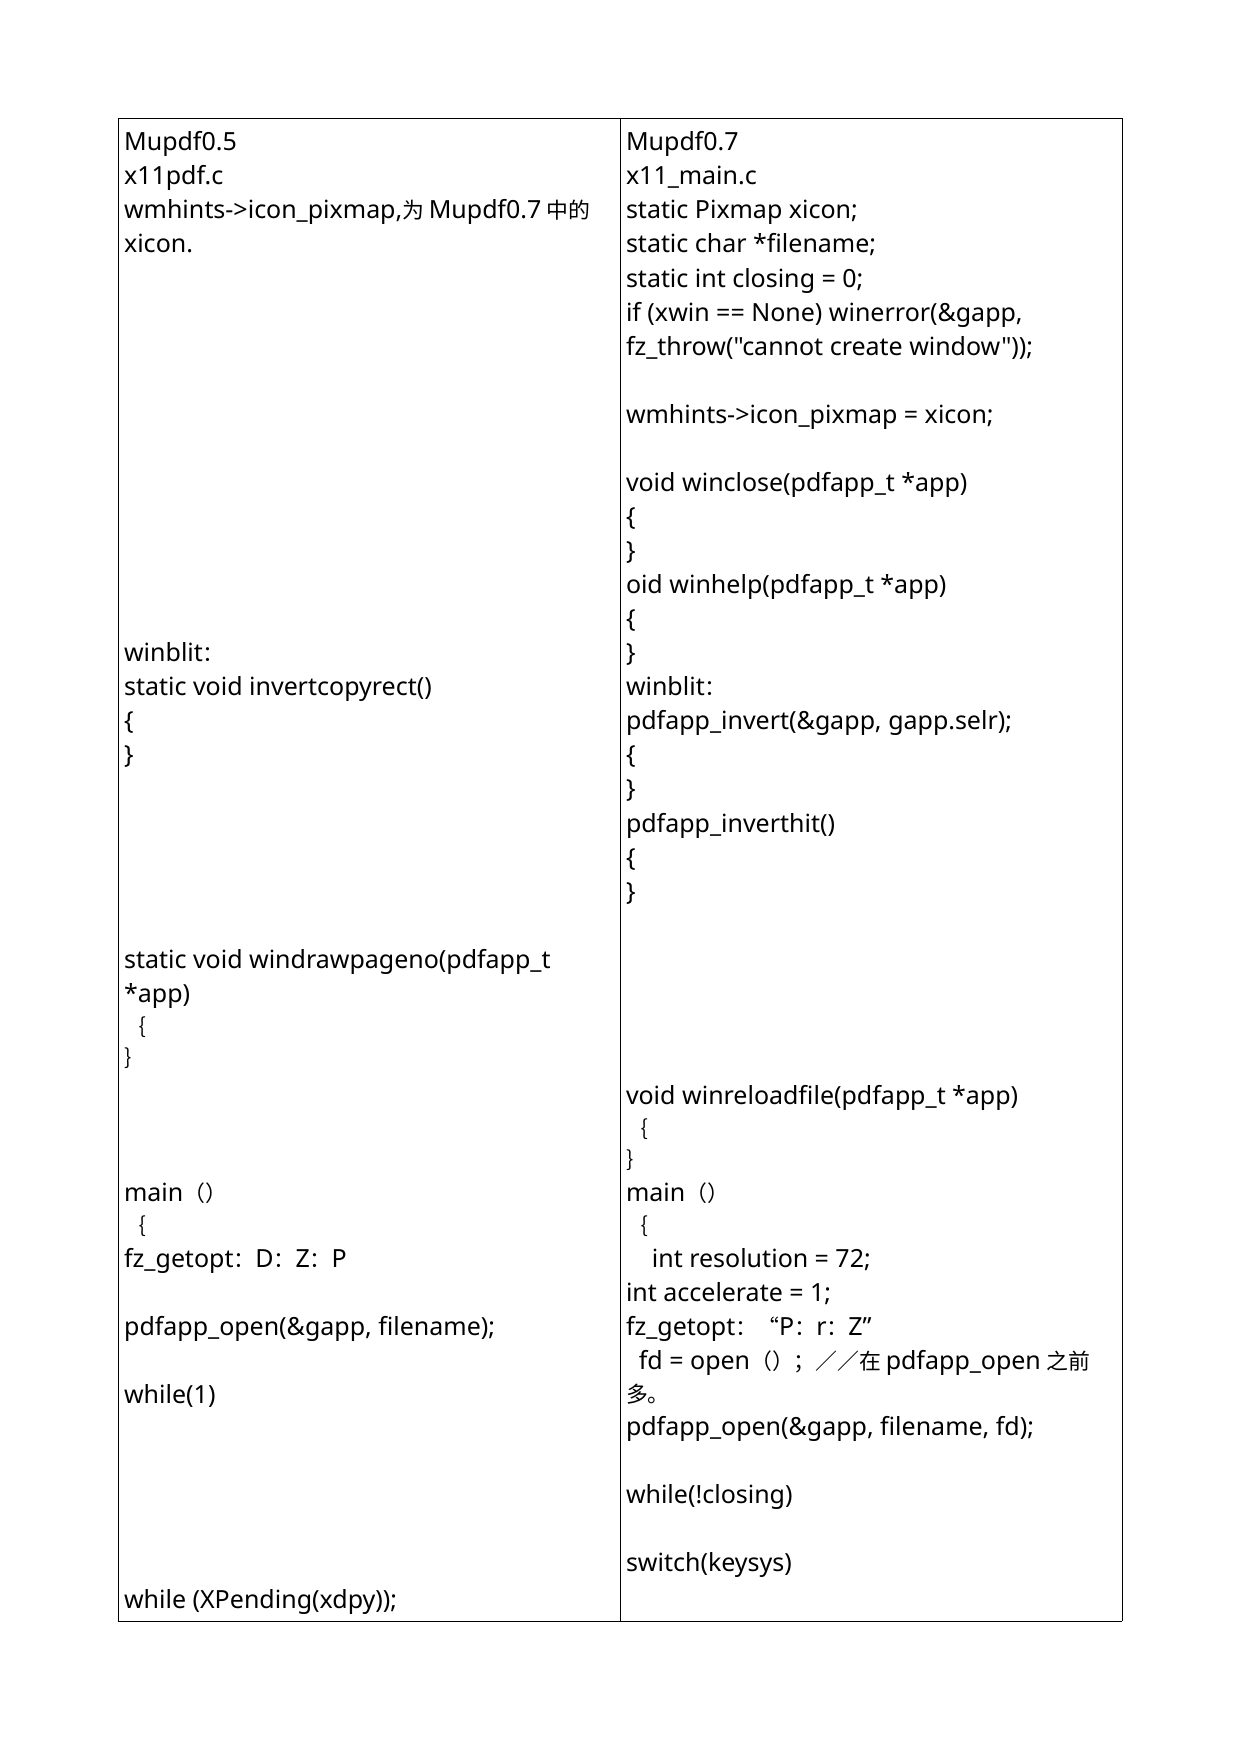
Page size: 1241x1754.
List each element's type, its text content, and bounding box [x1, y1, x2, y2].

table_header Mupdf0.7 x11_main.c static Pixmap xicon; static char *filename; static int closing = 0; if (xwin == None) winerror(&gapp, fz_throw("cannot create window")); wmhints->icon_pixmap = xicon; void winclose(pdfapp_t *app) { } oid winhelp(pdfapp_t *app) { } winblit： pdfapp_invert(&gapp, gapp.selr); { } pdfapp_inverthit() { } void winreloadfile(pdfapp_t *app) ｛ ｝ main（） ｛ int resolution = 72; int accelerate = 1; fz_getopt：“P：r：Z” fd = open（）；／／在pdfapp_open之前多。 pdfapp_open(&gapp, filename, fd); while(!closing) switch(keysys) [621, 119, 1122, 1621]
table_header Mupdf0.5 x11pdf.c wmhints->icon_pixmap,为Mupdf0.7中的xicon. winblit： static void invertcopyrect() { } static void windrawpageno(pdfapp_t *app) ｛ ｝ main（） ｛ fz_getopt：D：Z：P pdfapp_open(&gapp, filename); while(1) while (XPending(xdpy)); [119, 119, 620, 1621]
